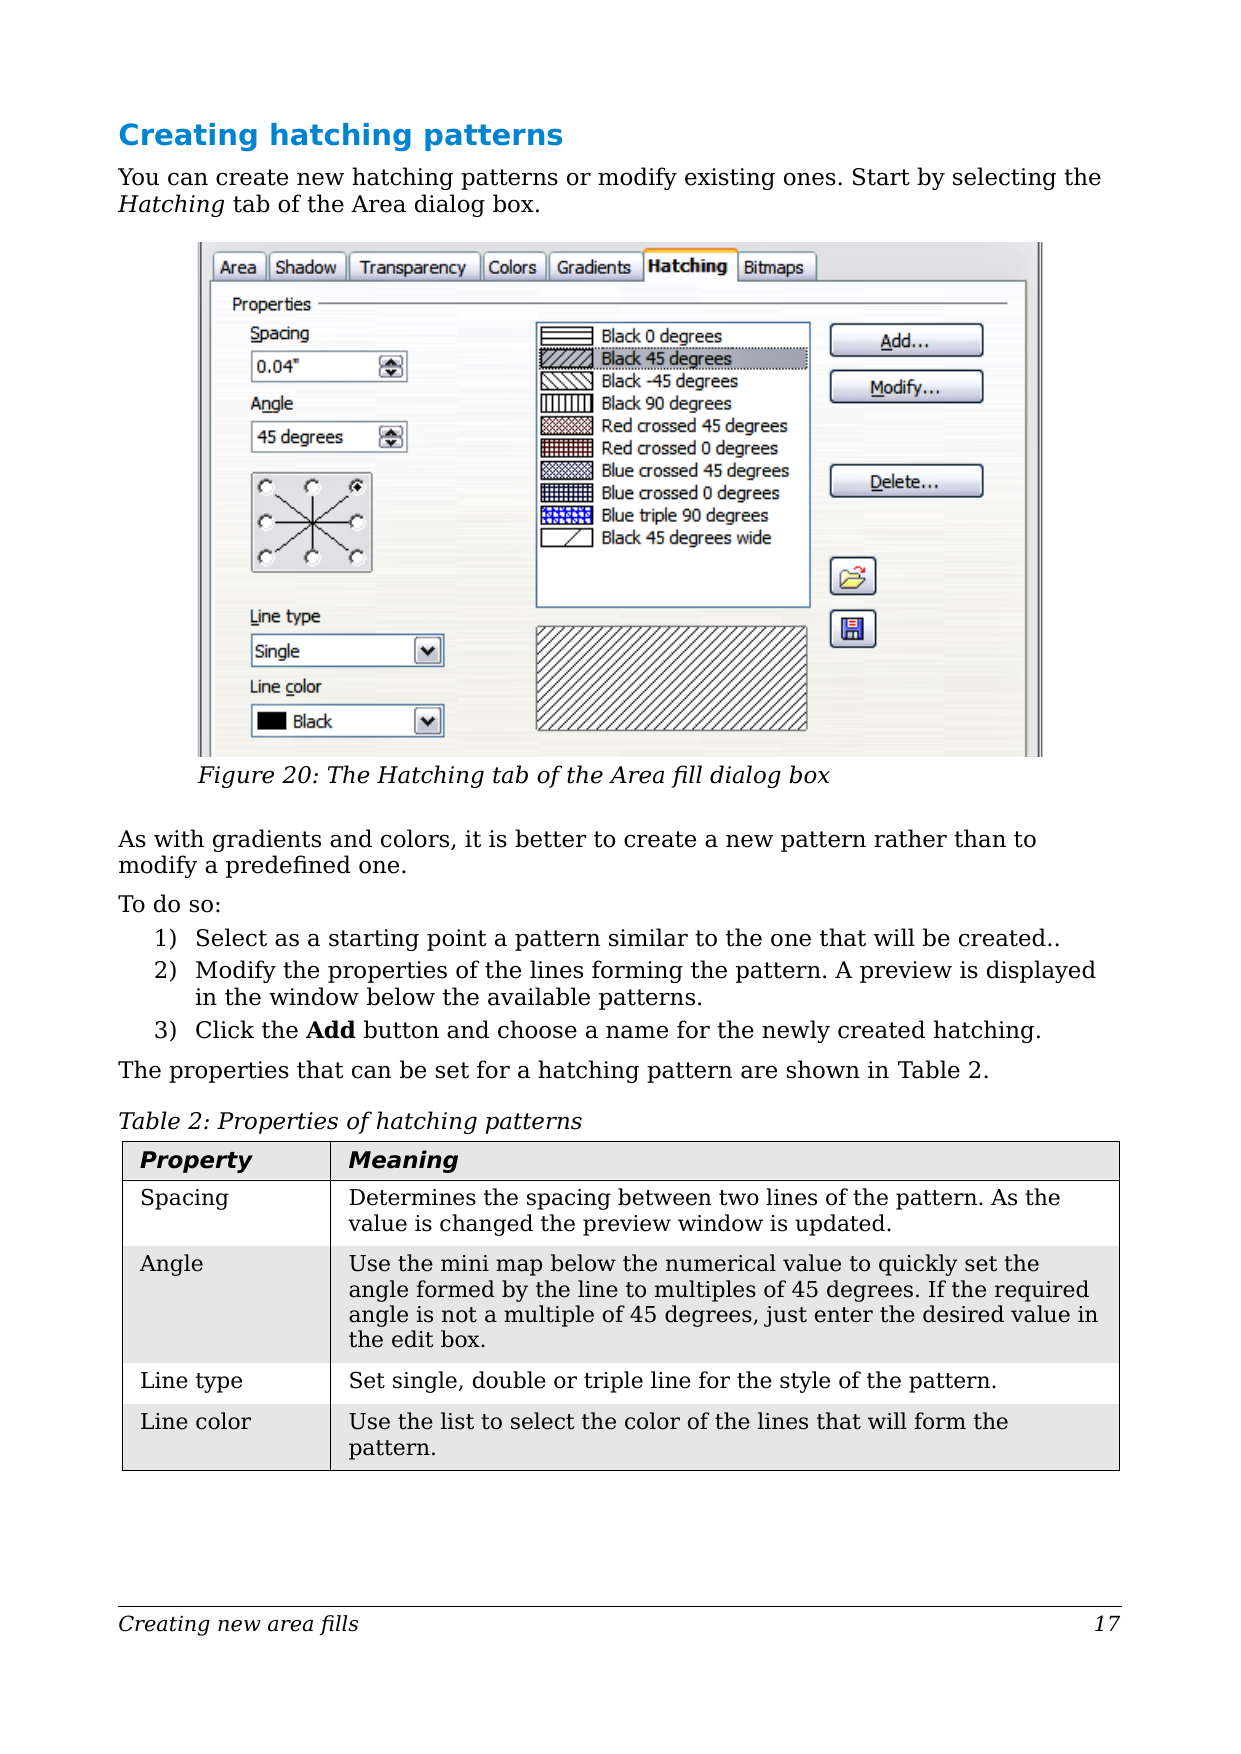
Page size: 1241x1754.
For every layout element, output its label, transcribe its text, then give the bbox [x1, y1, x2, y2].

list Modify the properties of the lines forming the pattern. A preview is displayed in the window below the available patterns. [177, 958, 1122, 1011]
table_header Meaning [331, 1142, 1119, 1179]
table_cell Spacing [123, 1181, 330, 1246]
text You can create new hatching patterns or modify existing ones. Start by selecting the Hatching tab of the Area dialog box. [118, 164, 1122, 218]
subtitle Creating hatching patterns [118, 118, 1122, 152]
list To do so: [118, 892, 1122, 918]
table_cell Line type [123, 1363, 330, 1404]
table_cell Set single, double or triple line for the style of the pattern. [331, 1363, 1119, 1404]
table_cell Use the mini map below the numerical value to quickly set the angle formed by the line to multiples of 45 degrees. If the required angle is not a multiple of 45 degrees, just enter the desired value in the edit box. [331, 1246, 1119, 1363]
list Click the Add button and choose a name for the newly created hatching. [177, 1017, 1122, 1044]
text Table 2: Properties of hatching patterns [118, 1108, 1122, 1135]
text The properties that can be set for a hatching pattern are shown in Table 2. [118, 1057, 1122, 1083]
table_cell Angle [123, 1246, 330, 1363]
text Figure 20: The Hatching tab of the Area fill dialog box [198, 763, 1042, 789]
table_header Property [123, 1142, 330, 1179]
list Select as a starting point a pattern similar to the one that will be created.. [177, 925, 1122, 951]
table_cell Line color [123, 1404, 330, 1470]
table_cell Determines the spacing between two lines of the pattern. As the value is changed the preview window is updated. [331, 1181, 1119, 1246]
text As with gradients and colors, it is better to create a new pattern rather than to modify a predefined one. [118, 826, 1122, 879]
table_cell Use the list to select the color of the lines that will form the pattern. [331, 1404, 1119, 1470]
picture [197, 242, 1043, 757]
